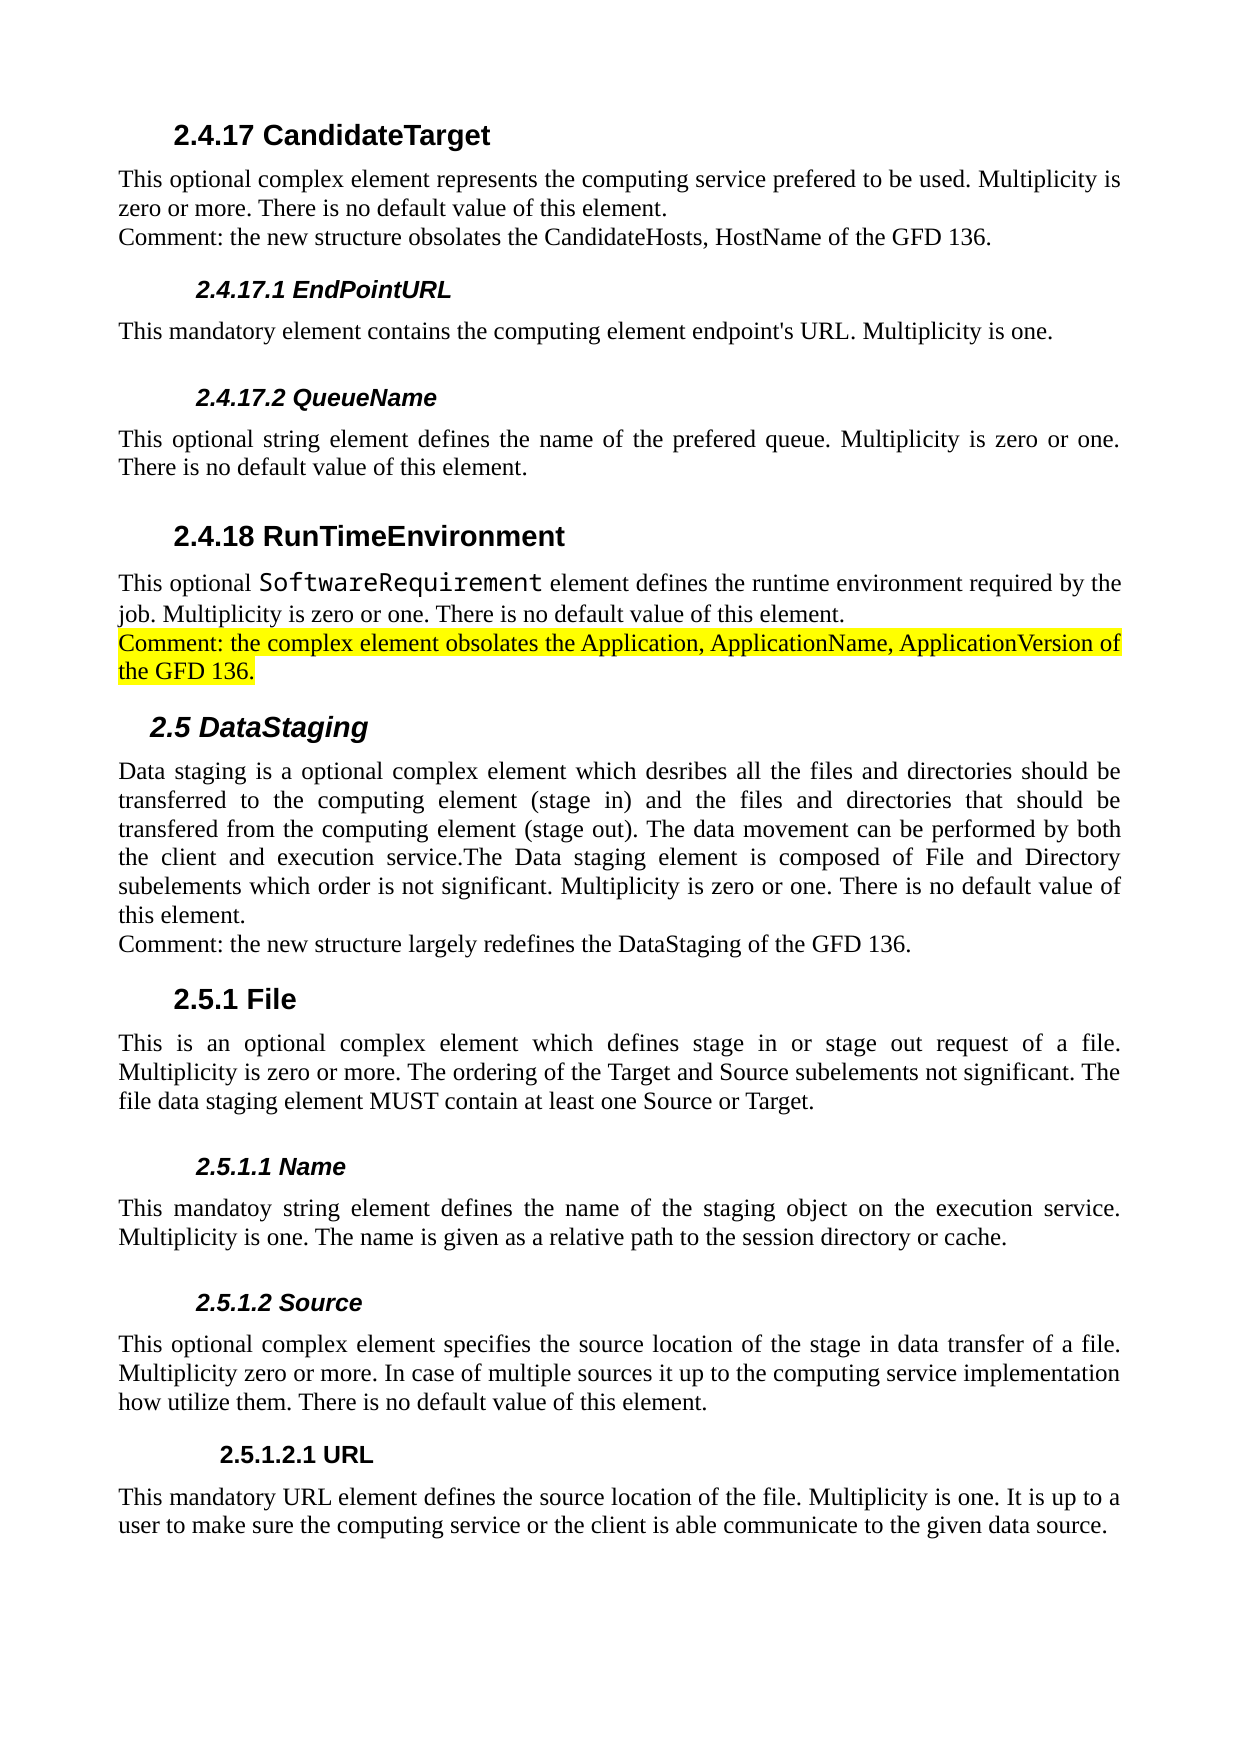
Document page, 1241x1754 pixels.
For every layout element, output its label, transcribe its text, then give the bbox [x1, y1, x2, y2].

text Comment: the new structure obsolates the CandidateHosts, HostName of the GFD 136. [118, 222, 1122, 250]
text This optional complex element represents the computing service prefered to be used. Multiplicity is zero or more. There is no default value of this element. [118, 164, 1122, 222]
subtitle File [165, 982, 1122, 1016]
subtitle Source [189, 1288, 1122, 1317]
subtitle EndPointURL [189, 275, 1122, 304]
text This mandatory element contains the computing element endpoint's URL. Multiplicity is one. [118, 316, 1122, 345]
subtitle QueueName [189, 383, 1122, 411]
text This optional complex element specifies the source location of the stage in data transfer of a file. Multiplicity zero or more. In case of multiple sources it up to the computing service implementation how utilize them. There is no default value of this element. [118, 1329, 1122, 1416]
subtitle DataStaging [142, 710, 1122, 744]
text Data staging is a optional complex element which desribes all the files and directories should be transferred to the computing element (stage in) and the files and directories that should be transfered from the computing element (stage out). The data movement can be performed by both the client and execution service.The Data staging element is composed of File and Directory subelements which order is not significant. Multiplicity is zero or one. There is no default value of this element. [118, 756, 1122, 929]
text This mandatory URL element defines the source location of the file. Multiplicity is one. It is up to a user to make sure the computing service or the client is able communicate to the given data source. [118, 1482, 1122, 1539]
subtitle Name [189, 1152, 1122, 1181]
subtitle CandidateTarget [165, 118, 1122, 152]
subtitle URL [213, 1441, 1122, 1469]
text This mandatoy string element defines the name of the staging object on the execution service. Multiplicity is one. The name is given as a relative path to the session directory or cache. [118, 1193, 1122, 1251]
text This is an optional complex element which defines stage in or stage out request of a file. Multiplicity is zero or more. The ordering of the Target and Source subelements not significant. The file data staging element MUST contain at least one Source or Target. [118, 1028, 1122, 1115]
text Comment: the new structure largely redefines the DataStaging of the GFD 136. [118, 929, 1122, 957]
text This optional SoftwareRequirement element defines the runtime environment required by the job. Multiplicity is zero or one. There is no default value of this element. [118, 565, 1122, 628]
subtitle RunTimeEnvironment [165, 519, 1122, 552]
text This optional string element defines the name of the prefered queue. Multiplicity is zero or one. There is no default value of this element. [118, 424, 1122, 481]
